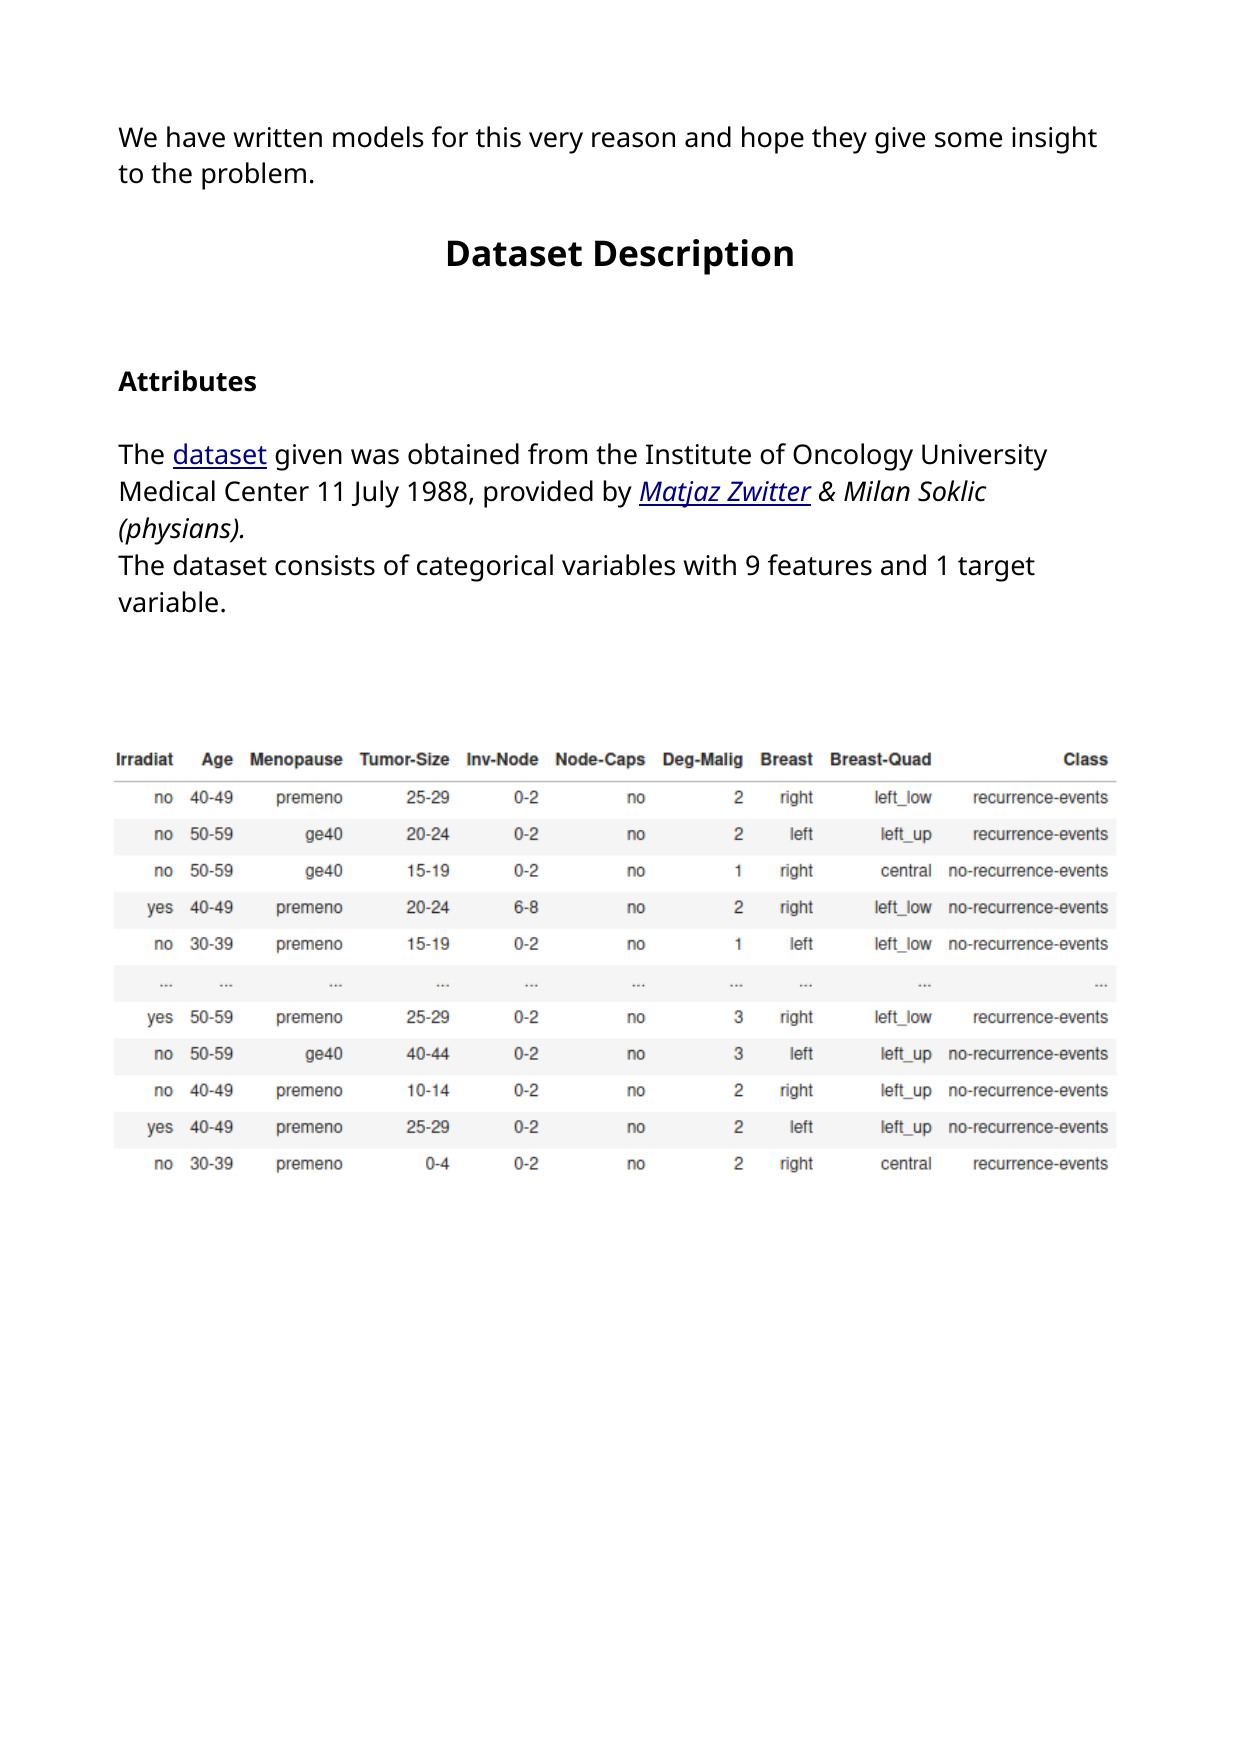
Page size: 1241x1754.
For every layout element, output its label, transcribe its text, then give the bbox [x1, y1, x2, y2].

text We have written models for this very reason and hope they give some insight to the problem. [118, 118, 1122, 192]
picture [113, 743, 1118, 1181]
text Attributes [118, 362, 1122, 399]
text The dataset given was obtained from the Institute of Oncology University Medical Center 11 July 1988, provided by Matjaz Zwitter & Milan Soklic (physians). [118, 436, 1122, 546]
text Dataset Description [118, 229, 1122, 277]
text The dataset consists of categorical variables with 9 features and 1 target variable. [118, 546, 1122, 620]
